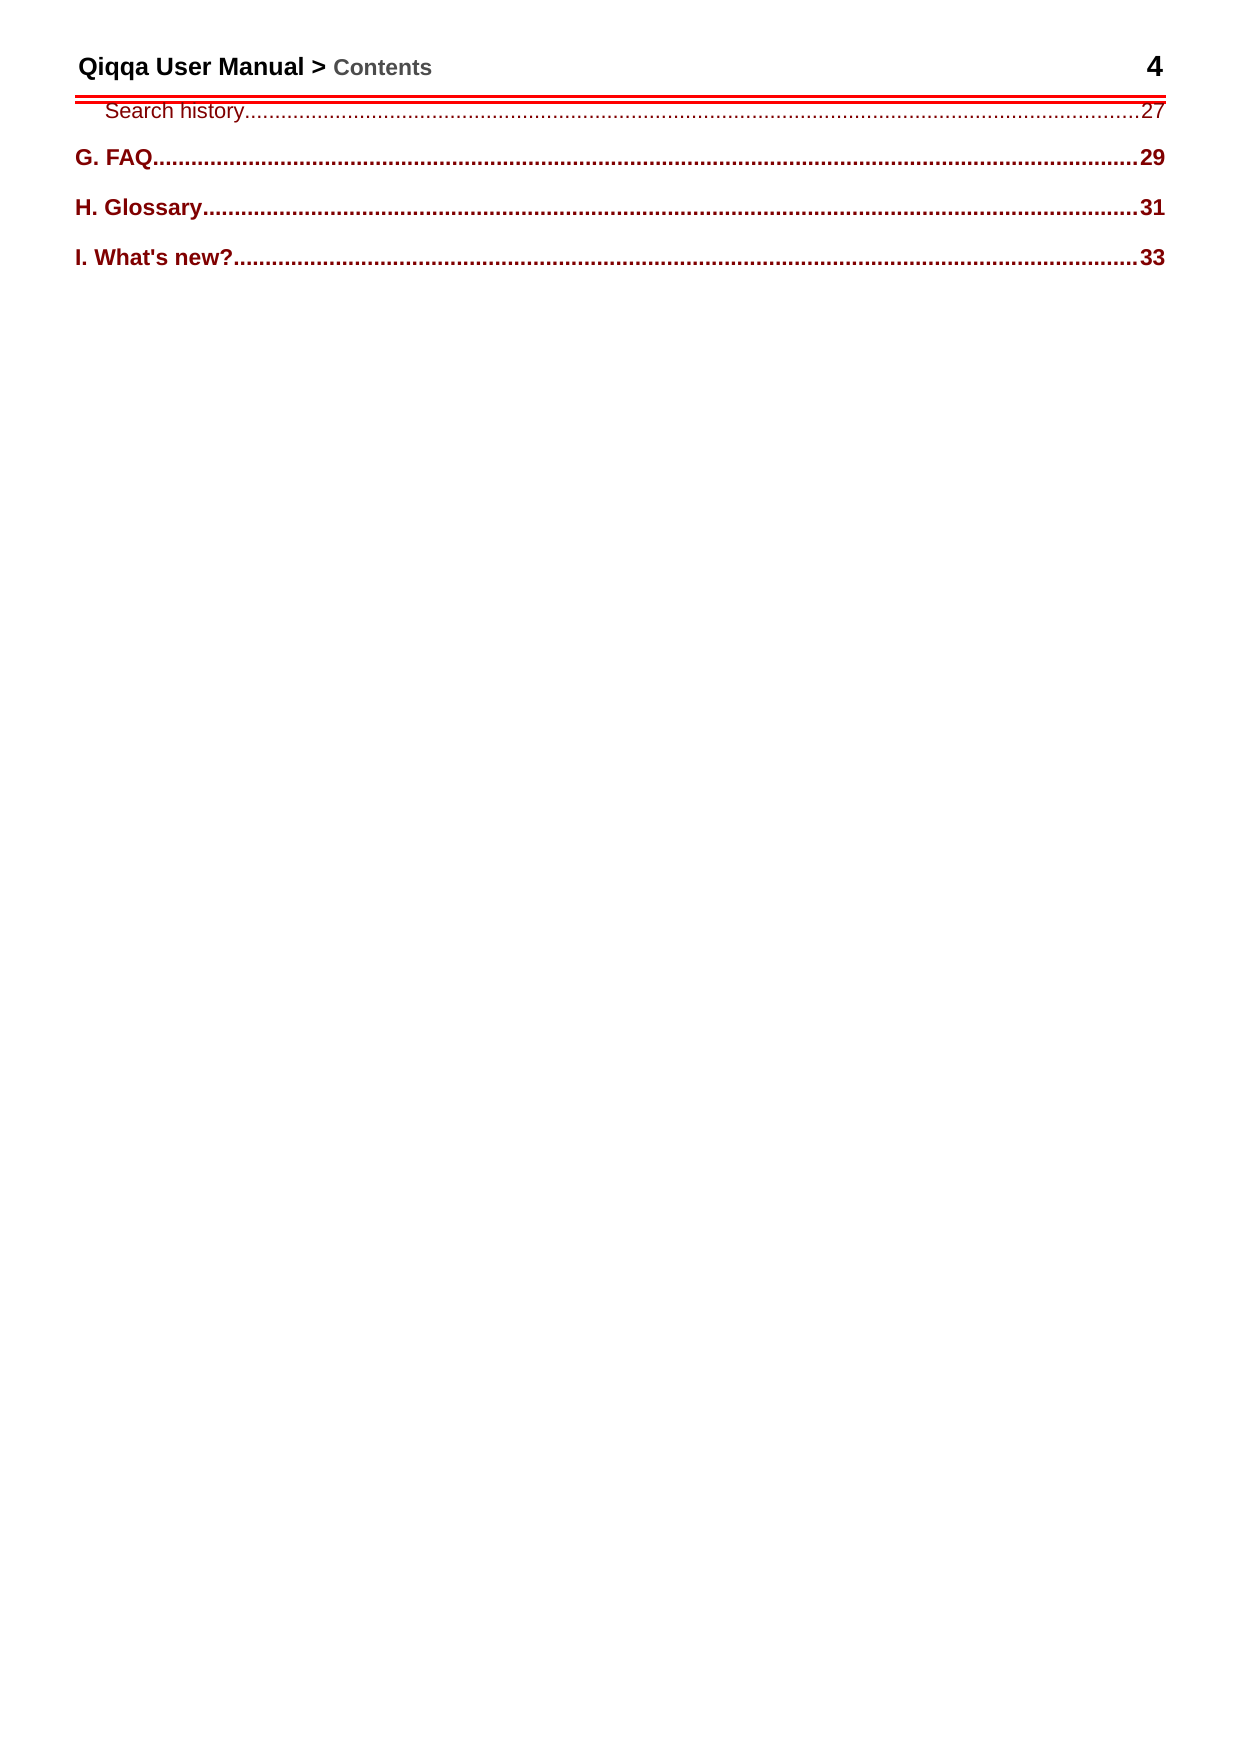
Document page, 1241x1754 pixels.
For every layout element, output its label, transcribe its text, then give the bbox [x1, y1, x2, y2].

text I. What's new? 33 [75, 244, 1165, 270]
text G. FAQ 29 [75, 144, 1165, 170]
text H. Glossary 31 [75, 194, 1165, 220]
text Search history 27 [104, 104, 1165, 123]
